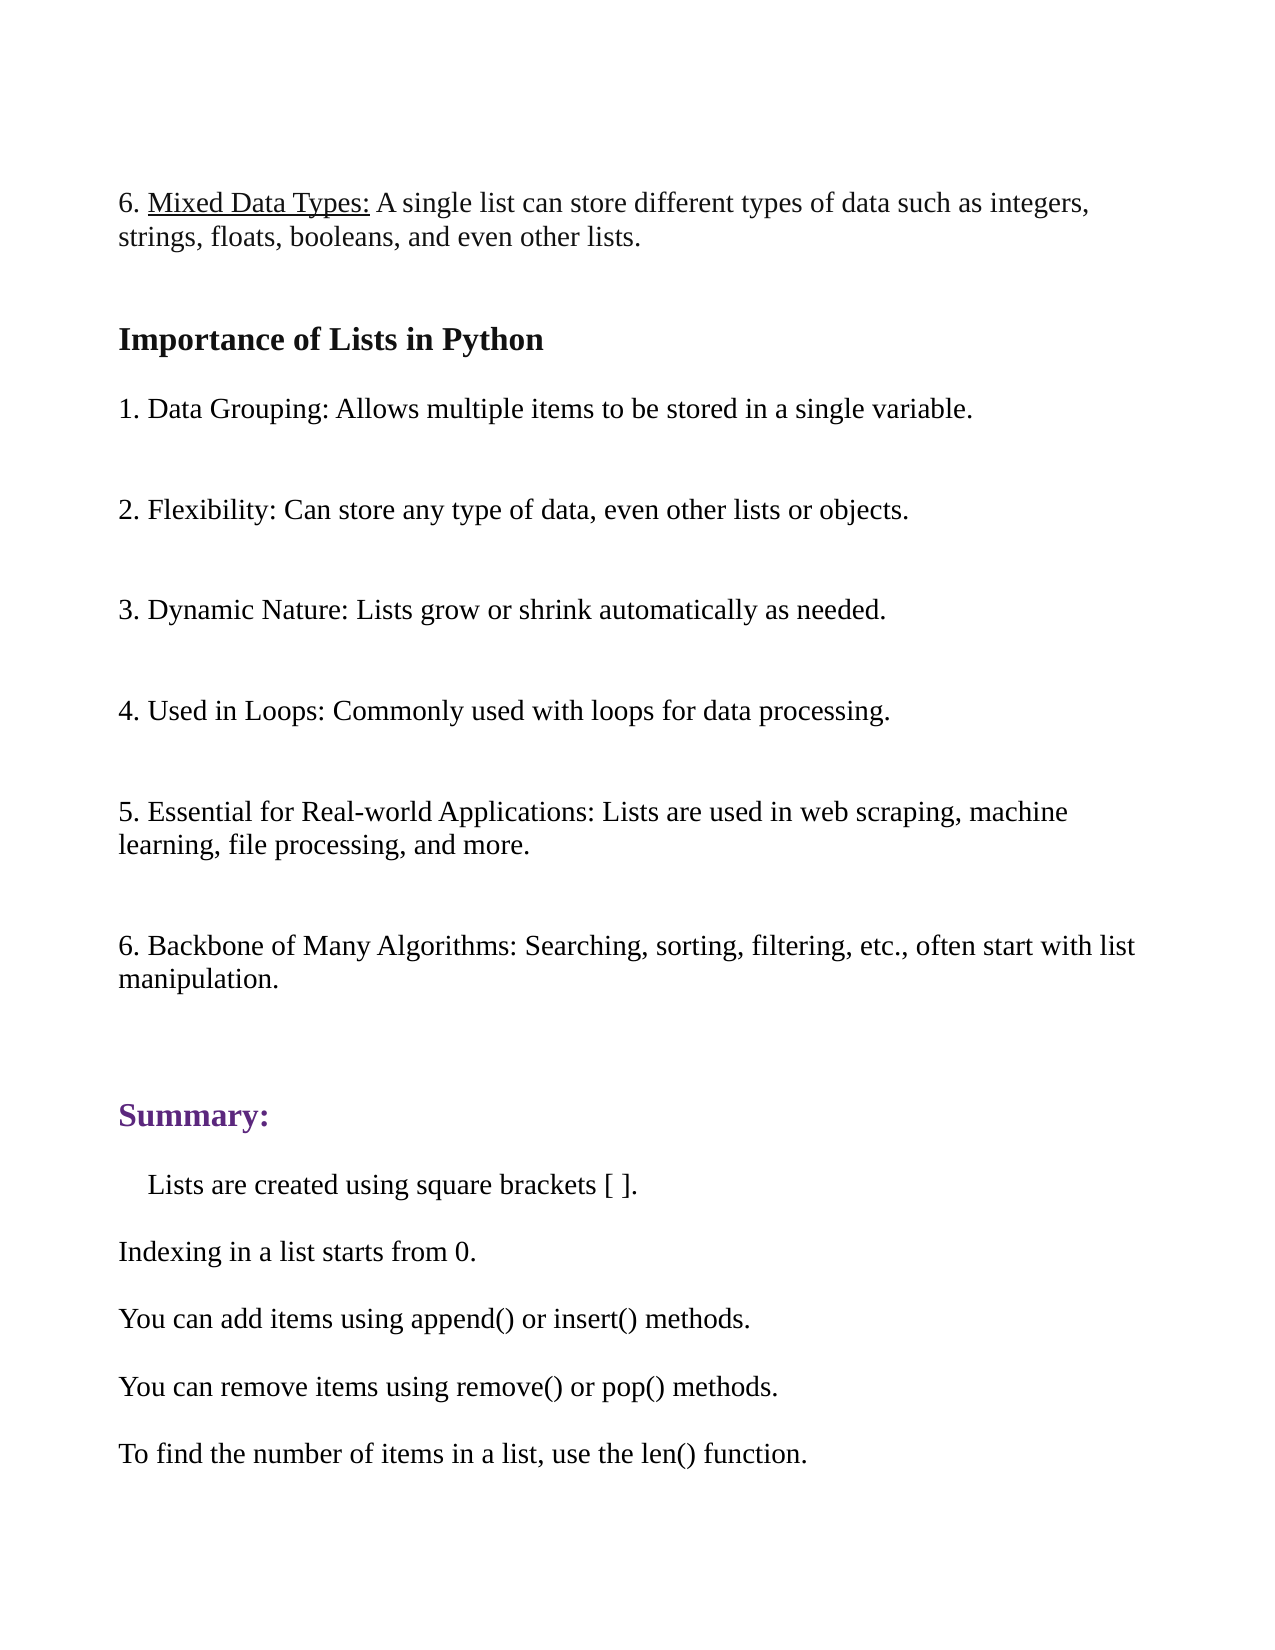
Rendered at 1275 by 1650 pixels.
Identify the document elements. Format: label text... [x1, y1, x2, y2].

text 6. Mixed Data Types: A single list can store different types of data such as integers, strings, floats, booleans, and even other lists. Importance of Lists in Python 1. Data Grouping: Allows multiple items to be stored in a single variable. 2. Flexibility: Can store any type of data, even other lists or objects. 3. Dynamic Nature: Lists grow or shrink automatically as needed. 4. Used in Loops: Commonly used with loops for data processing. 5. Essential for Real-world Applications: Lists are used in web scraping, machine learning, file processing, and more. 6. Backbone of Many Algorithms: Searching, sorting, filtering, etc., often start with list manipulation. Summary: [118, 118, 1157, 1134]
text Lists are created using square brackets [ ]. Indexing in a list starts from 0. You can add items using append() or insert() methods. You can remove items using remove() or pop() methods. To find the number of items in a list, use the len() function. [118, 1167, 1157, 1503]
